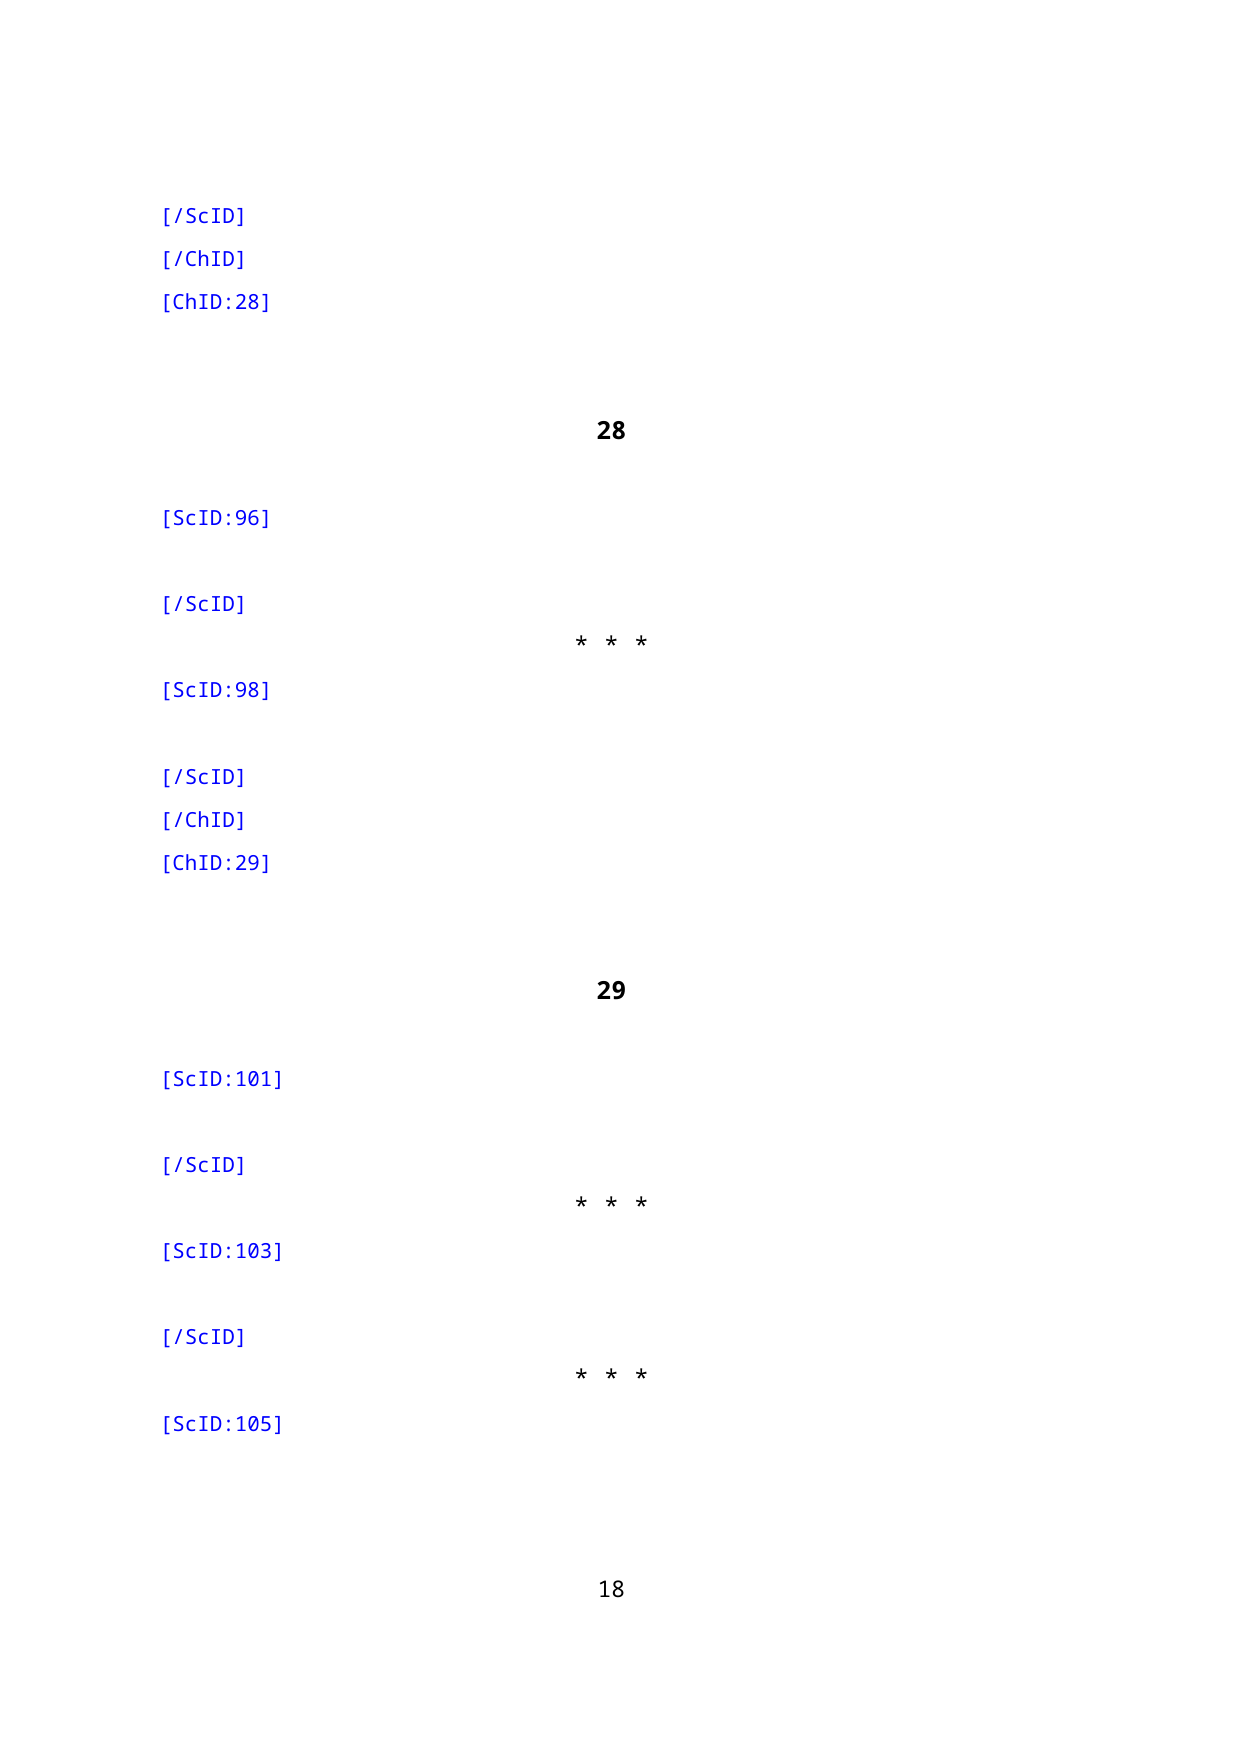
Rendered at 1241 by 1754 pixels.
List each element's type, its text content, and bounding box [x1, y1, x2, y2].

subtitle * * * [159, 1181, 1063, 1224]
text [ScID:105] [159, 1396, 1063, 1439]
text [ScID:103] [159, 1224, 1063, 1267]
subtitle * * * [159, 1353, 1063, 1396]
text [/ScID] [159, 189, 1063, 232]
text [/ScID] [159, 749, 1063, 793]
text [ScID:96] [159, 491, 1063, 534]
text [/ChID] [159, 793, 1063, 836]
text [/ScID] [159, 1138, 1063, 1181]
text [/ScID] [159, 1310, 1063, 1353]
subtitle * * * [159, 620, 1063, 663]
text [/ScID] [159, 577, 1063, 620]
subtitle 28 [159, 404, 1063, 448]
text [ChID:29] [159, 836, 1063, 879]
text [/ChID] [159, 232, 1063, 275]
text [ScID:98] [159, 663, 1063, 706]
subtitle 29 [159, 965, 1063, 1008]
text [ScID:101] [159, 1051, 1063, 1094]
text [ChID:28] [159, 275, 1063, 318]
